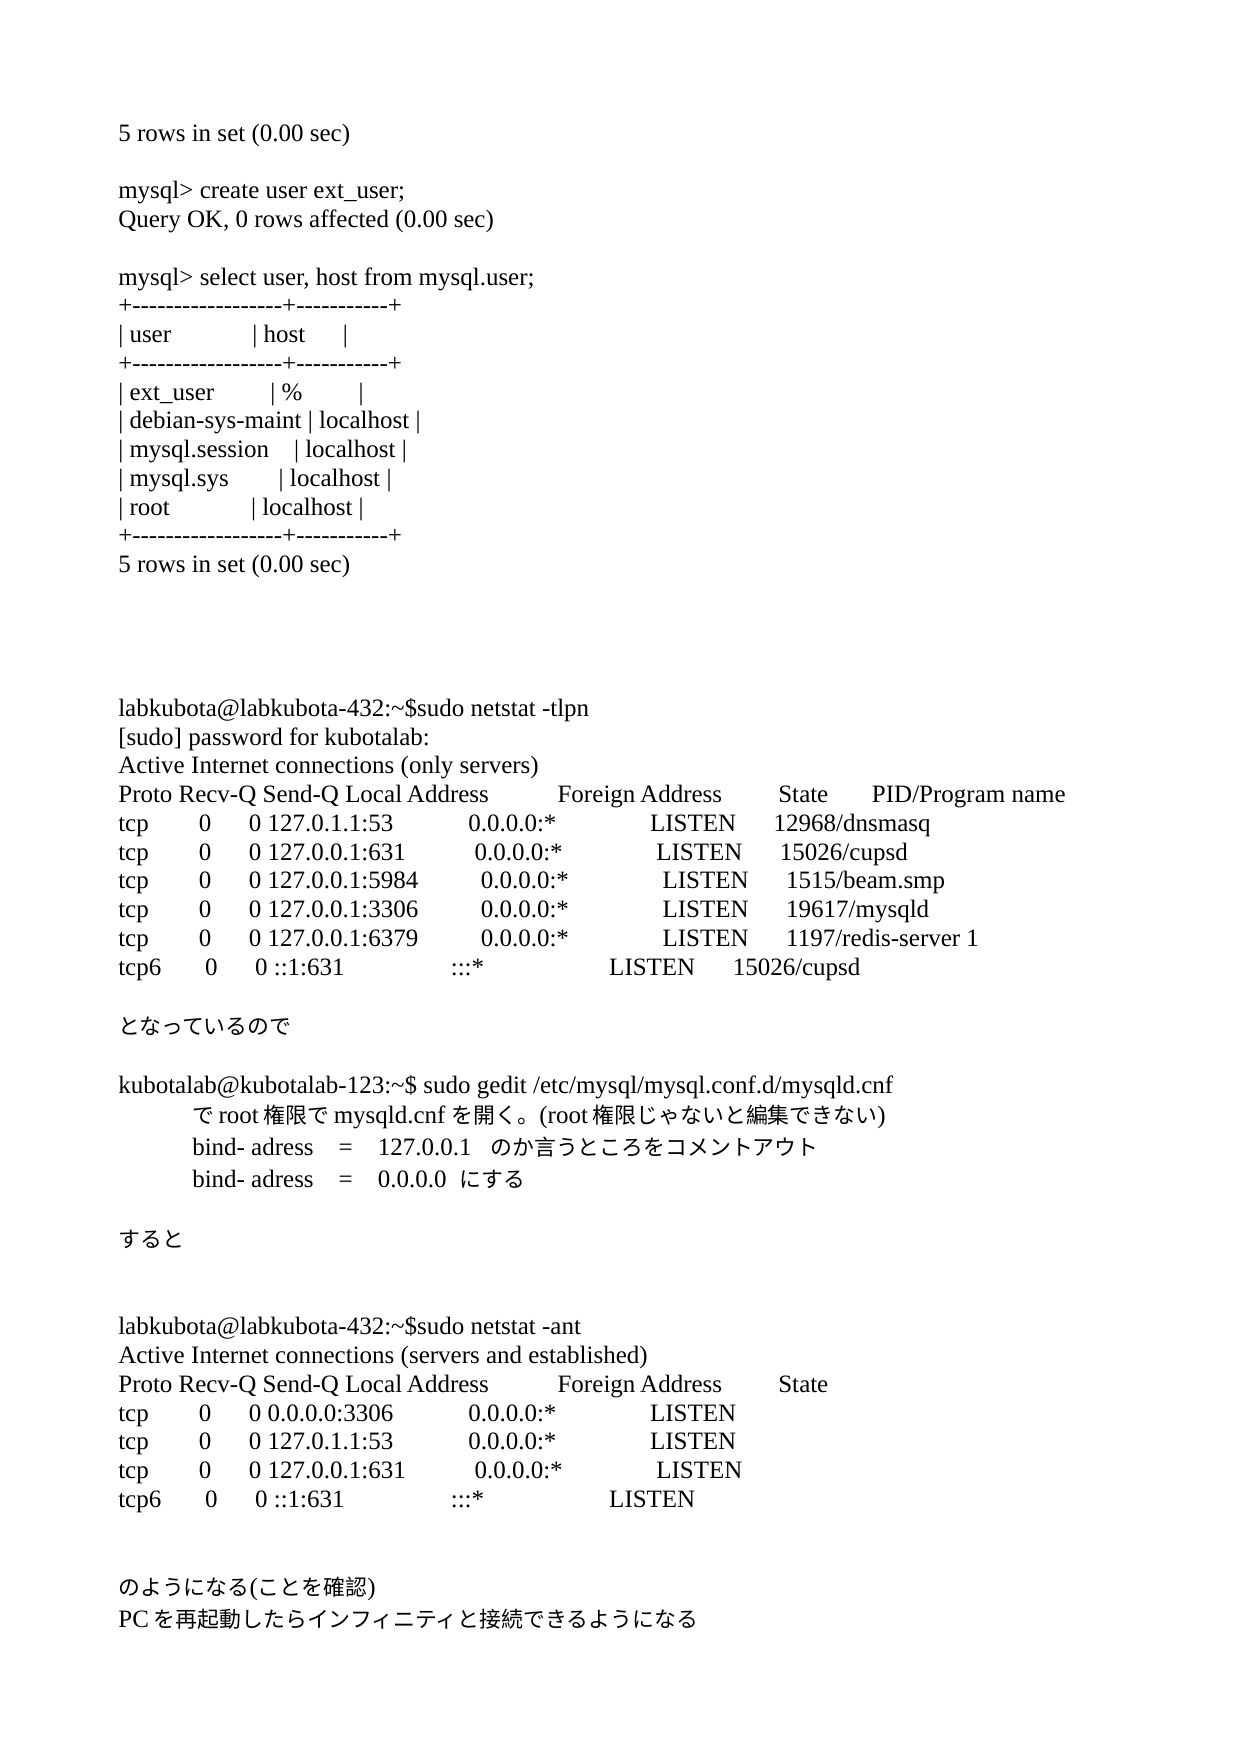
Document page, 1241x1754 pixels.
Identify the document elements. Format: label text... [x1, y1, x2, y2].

text bind- adress = 127.0.0.1 のか言うところをコメントアウト [118, 1130, 1122, 1162]
text tcp 0 0 127.0.0.1:5984 0.0.0.0:* LISTEN 1515/beam.smp [118, 866, 1122, 894]
text mysql> create user ext_user; [118, 176, 1122, 204]
text tcp6 0 0 ::1:631 :::* LISTEN 15026/cupsd [118, 952, 1122, 981]
text | ext_user | % | [118, 377, 1122, 406]
text Query OK, 0 rows affected (0.00 sec) [118, 204, 1122, 233]
text | mysql.sys | localhost | [118, 463, 1122, 492]
text Active Internet connections (servers and established) [118, 1340, 1122, 1369]
text Active Internet connections (only servers) [118, 751, 1122, 779]
text tcp 0 0 127.0.1.1:53 0.0.0.0:* LISTEN [118, 1426, 1122, 1455]
text のようになる(ことを確認) [118, 1570, 1122, 1602]
text tcp6 0 0 ::1:631 :::* LISTEN [118, 1484, 1122, 1513]
text | mysql.session | localhost | [118, 434, 1122, 463]
text bind- adress = 0.0.0.0 にする [118, 1162, 1122, 1193]
text でroot権限でmysqld.cnf を開く。(root権限じゃないと編集できない) [118, 1098, 1122, 1130]
text 5 rows in set (0.00 sec) [118, 549, 1122, 578]
text | user | host | [118, 319, 1122, 348]
text kubotalab@kubotalab-123:~$ sudo gedit /etc/mysql/mysql.conf.d/mysqld.cnf [118, 1070, 1122, 1098]
text Proto Recv-Q Send-Q Local Address Foreign Address State PID/Program name [118, 779, 1122, 808]
text PCを再起動したらインフィニティと接続できるようになる [118, 1602, 1122, 1633]
text 5 rows in set (0.00 sec) [118, 118, 1122, 147]
text | root | localhost | [118, 492, 1122, 521]
text labkubota@labkubota-432:~$sudo netstat -tlpn [118, 693, 1122, 722]
text | debian-sys-maint | localhost | [118, 406, 1122, 434]
text labkubota@labkubota-432:~$sudo netstat -ant [118, 1311, 1122, 1340]
text +------------------+-----------+ [118, 521, 1122, 549]
text mysql> select user, host from mysql.user; [118, 262, 1122, 291]
text となっているので [118, 1009, 1122, 1041]
text +------------------+-----------+ [118, 291, 1122, 319]
text [sudo] password for kubotalab: [118, 722, 1122, 751]
text tcp 0 0 127.0.0.1:6379 0.0.0.0:* LISTEN 1197/redis-server 1 [118, 923, 1122, 952]
text tcp 0 0 127.0.0.1:631 0.0.0.0:* LISTEN 15026/cupsd [118, 837, 1122, 866]
text tcp 0 0 127.0.0.1:3306 0.0.0.0:* LISTEN 19617/mysqld [118, 894, 1122, 923]
text tcp 0 0 127.0.0.1:631 0.0.0.0:* LISTEN [118, 1455, 1122, 1484]
text +------------------+-----------+ [118, 348, 1122, 377]
text tcp 0 0 127.0.1.1:53 0.0.0.0:* LISTEN 12968/dnsmasq [118, 808, 1122, 837]
text Proto Recv-Q Send-Q Local Address Foreign Address State [118, 1369, 1122, 1398]
text すると [118, 1222, 1122, 1254]
text tcp 0 0 0.0.0.0:3306 0.0.0.0:* LISTEN [118, 1398, 1122, 1426]
